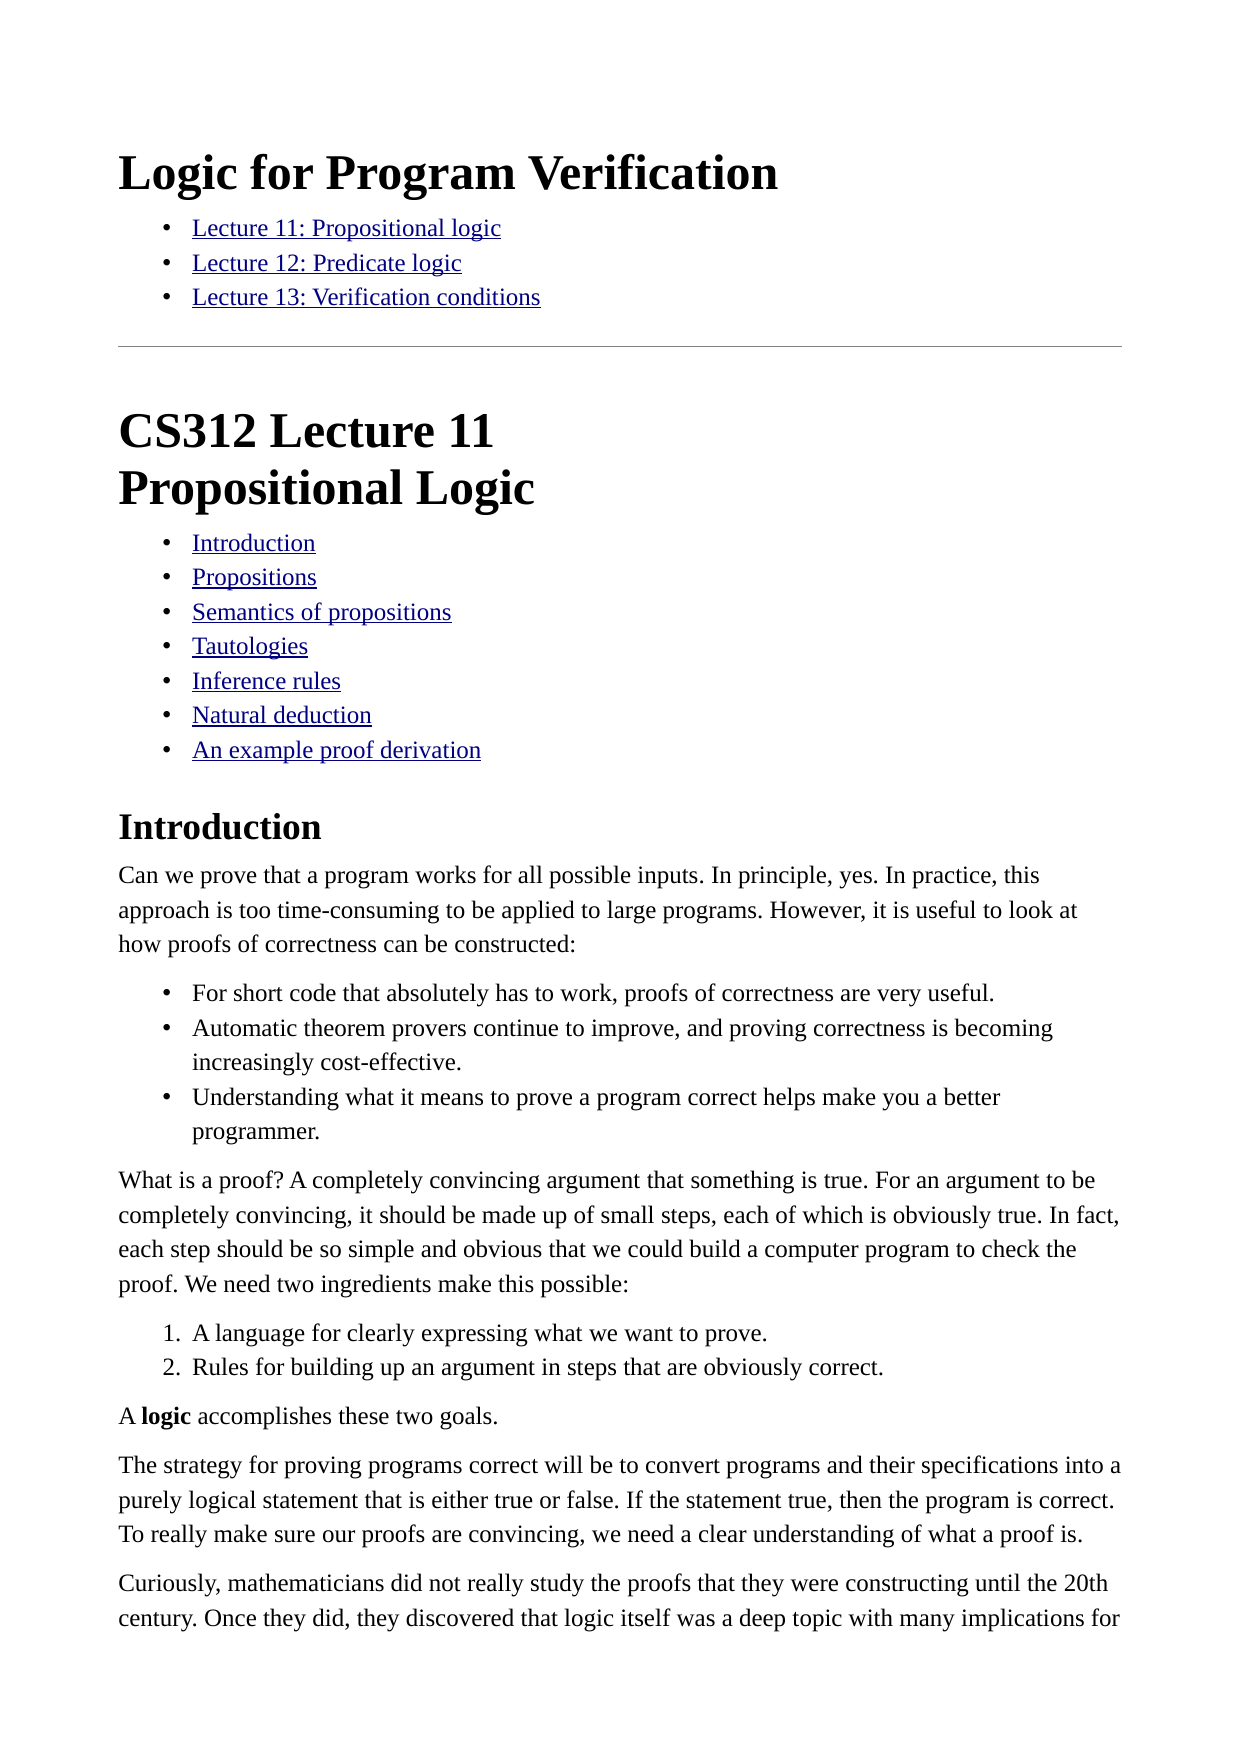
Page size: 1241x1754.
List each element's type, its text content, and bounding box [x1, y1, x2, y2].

list Semantics of propositions [162, 597, 1122, 626]
list Lecture 13: Verification conditions [162, 282, 1122, 311]
list Propositions [162, 562, 1122, 591]
list Rules for building up an argument in steps that are obviously correct. [162, 1352, 1122, 1381]
subtitle Logic for Program Verification [118, 143, 1122, 201]
subtitle Introduction [118, 804, 1122, 848]
text The strategy for proving programs correct will be to convert programs and their specifications into a purely logical statement that is either true or false. If the statement true, then the program is correct. To really make sure our proofs are convincing, we need a clear understanding of what a proof is. [118, 1450, 1122, 1548]
list Inference rules [162, 666, 1122, 694]
list Lecture 11: Propositional logic [162, 213, 1122, 242]
list Introduction [162, 528, 1122, 557]
list Understanding what it means to prove a program correct helps make you a better programmer. [162, 1082, 1122, 1145]
list For short code that absolutely has to work, proofs of correctness are very useful. [162, 978, 1122, 1007]
text Can we prove that a program works for all possible inputs. In principle, yes. In practice, this approach is too time-consuming to be applied to large programs. However, it is useful to look at how proofs of correctness can be constructed: [118, 860, 1122, 958]
list Tautologies [162, 631, 1122, 660]
list Automatic theorem provers continue to improve, and proving correctness is becoming increasingly cost-effective. [162, 1013, 1122, 1076]
list Lecture 12: Predicate logic [162, 248, 1122, 276]
list A language for clearly expressing what we want to prove. [162, 1318, 1122, 1346]
text Curiously, mathematicians did not really study the proofs that they were constructing until the 20th century. Once they did, they discovered that logic itself was a deep topic with many implications for [118, 1568, 1122, 1632]
list Natural deduction [162, 700, 1122, 729]
list An example proof derivation [162, 735, 1122, 763]
text A logic accomplishes these two goals. [118, 1401, 1122, 1430]
subtitle CS312 Lecture 11 Propositional Logic [118, 400, 1122, 515]
text What is a proof? A completely convincing argument that something is true. For an argument to be completely convincing, it should be made up of small steps, each of which is obviously true. In fact, each step should be so simple and obvious that we could build a computer program to check the proof. We need two ingredients make this possible: [118, 1165, 1122, 1297]
